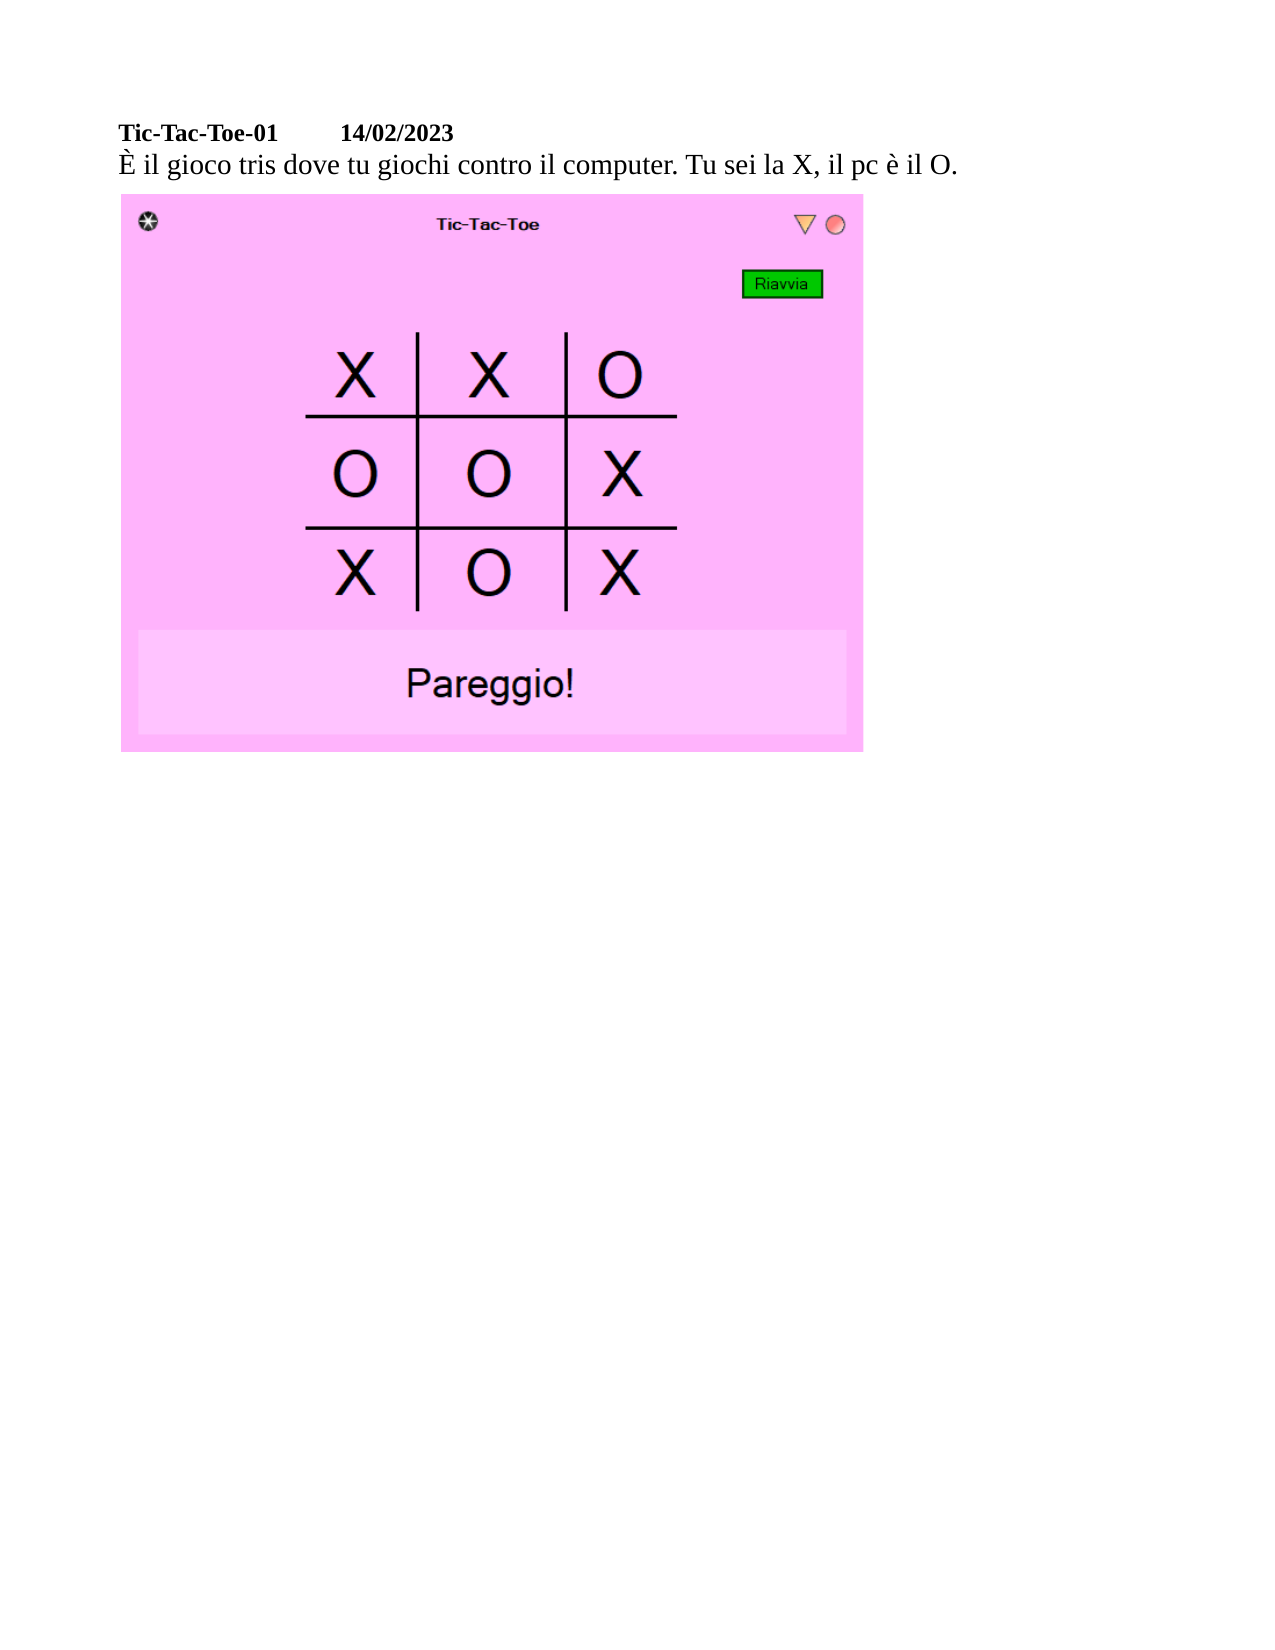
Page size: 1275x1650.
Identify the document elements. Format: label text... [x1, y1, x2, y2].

text Tic-Tac-Toe-01 14/02/2023 [118, 118, 1157, 147]
text È il gioco tris dove tu giochi contro il computer. Tu sei la X, il pc è il O. [118, 147, 1157, 180]
picture [121, 194, 864, 752]
